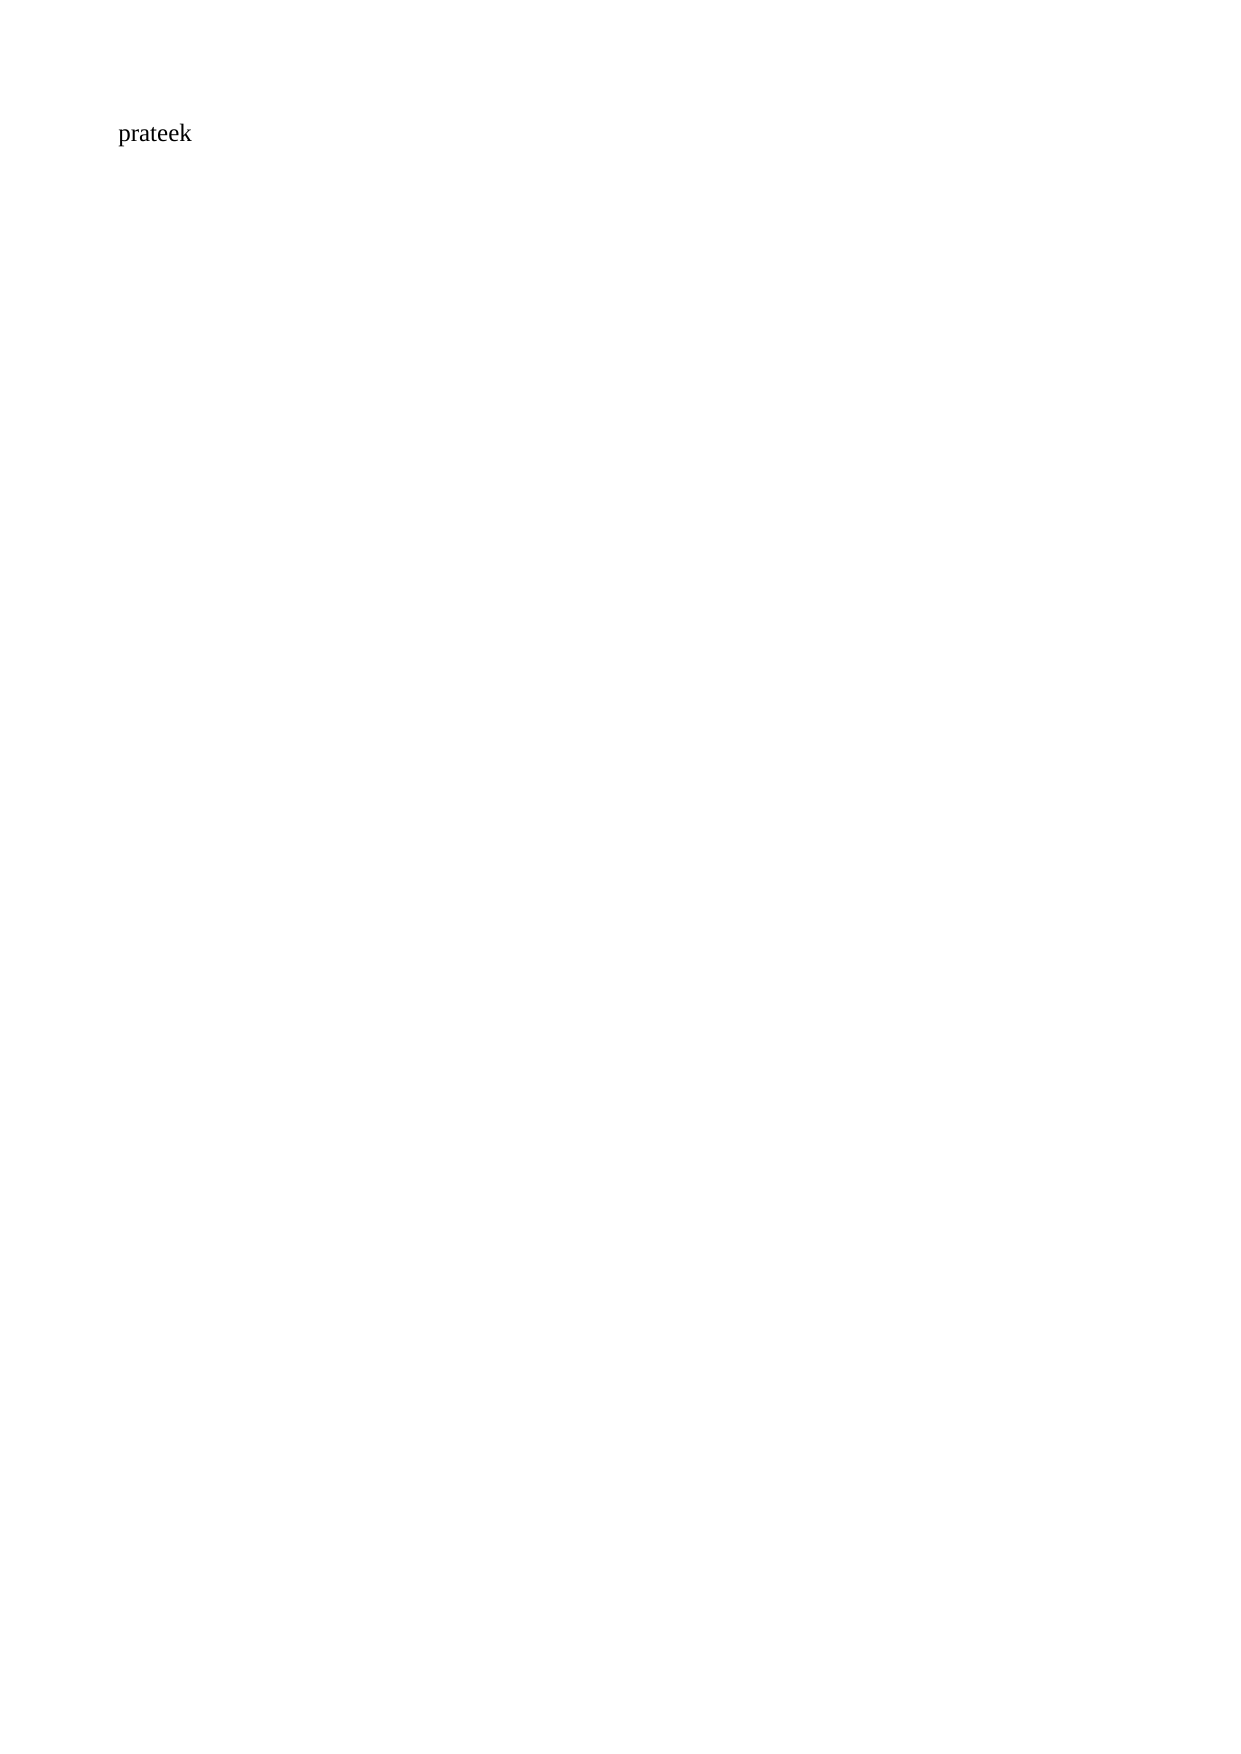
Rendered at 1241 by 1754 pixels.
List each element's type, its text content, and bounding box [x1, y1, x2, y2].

text prateek [118, 118, 1122, 147]
